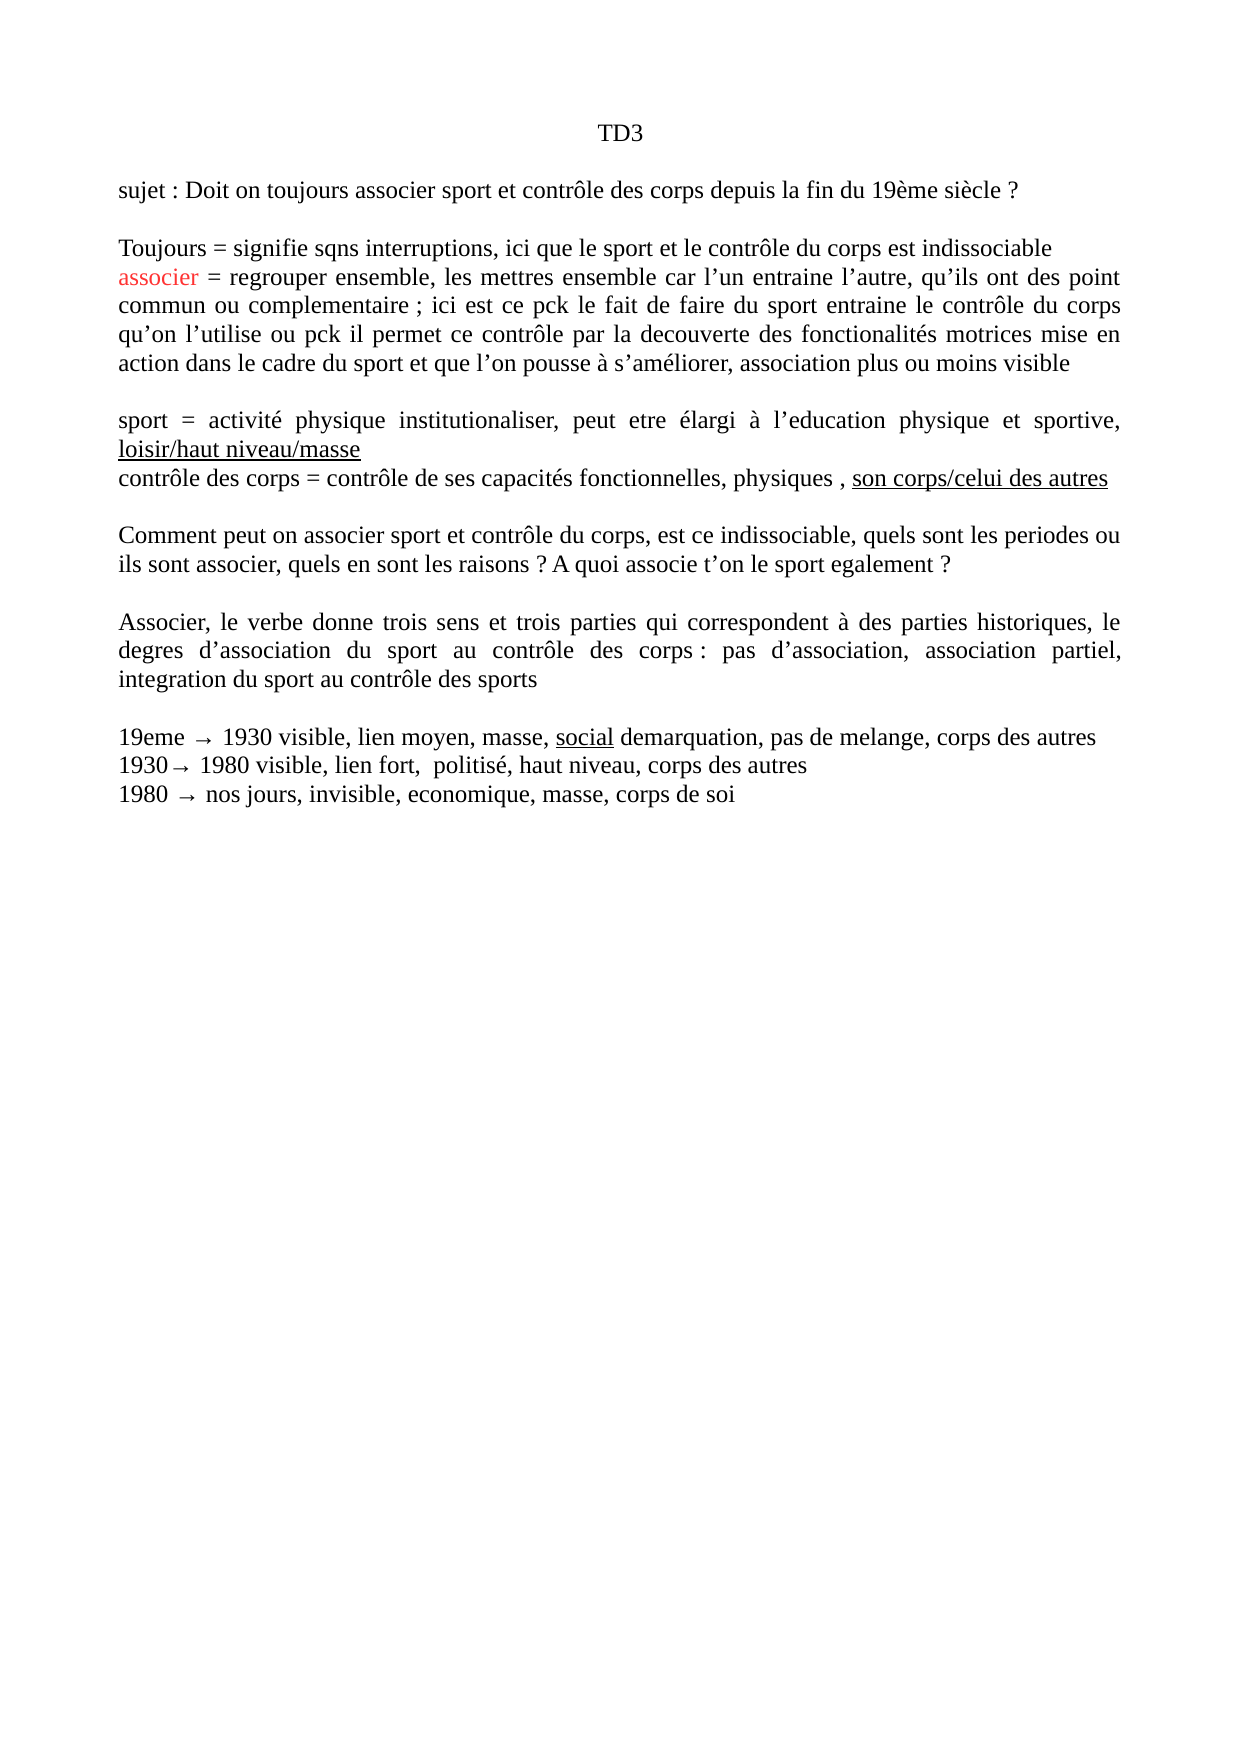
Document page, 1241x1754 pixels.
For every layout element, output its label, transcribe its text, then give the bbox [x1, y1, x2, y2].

text associer = regrouper ensemble, les mettres ensemble car l’un entraine l’autre, qu’ils ont des point commun ou complementaire ; ici est ce pck le fait de faire du sport entraine le contrôle du corps qu’on l’utilise ou pck il permet ce contrôle par la decouverte des fonctionalités motrices mise en action dans le cadre du sport et que l’on pousse à s’améliorer, association plus ou moins visible [118, 262, 1122, 377]
text 1980 → nos jours, invisible, economique, masse, corps de soi [118, 779, 1122, 808]
text sport = activité physique institutionaliser, peut etre élargi à l’education physique et sportive, loisir/haut niveau/masse [118, 406, 1122, 463]
text Toujours = signifie sqns interruptions, ici que le sport et le contrôle du corps est indissociable [118, 233, 1122, 262]
text TD3 [118, 118, 1122, 147]
text sujet : Doit on toujours associer sport et contrôle des corps depuis la fin du 19ème siècle ? [118, 176, 1122, 204]
text Associer, le verbe donne trois sens et trois parties qui correspondent à des parties historiques, le degres d’association du sport au contrôle des corps : pas d’association, association partiel, integration du sport au contrôle des sports [118, 607, 1122, 693]
text 19eme → 1930 visible, lien moyen, masse, social demarquation, pas de melange, corps des autres [118, 722, 1122, 751]
text Comment peut on associer sport et contrôle du corps, est ce indissociable, quels sont les periodes ou ils sont associer, quels en sont les raisons ? A quoi associe t’on le sport egalement ? [118, 521, 1122, 578]
text contrôle des corps = contrôle de ses capacités fonctionnelles, physiques , son corps/celui des autres [118, 463, 1122, 492]
text 1930→ 1980 visible, lien fort, politisé, haut niveau, corps des autres [118, 751, 1122, 779]
